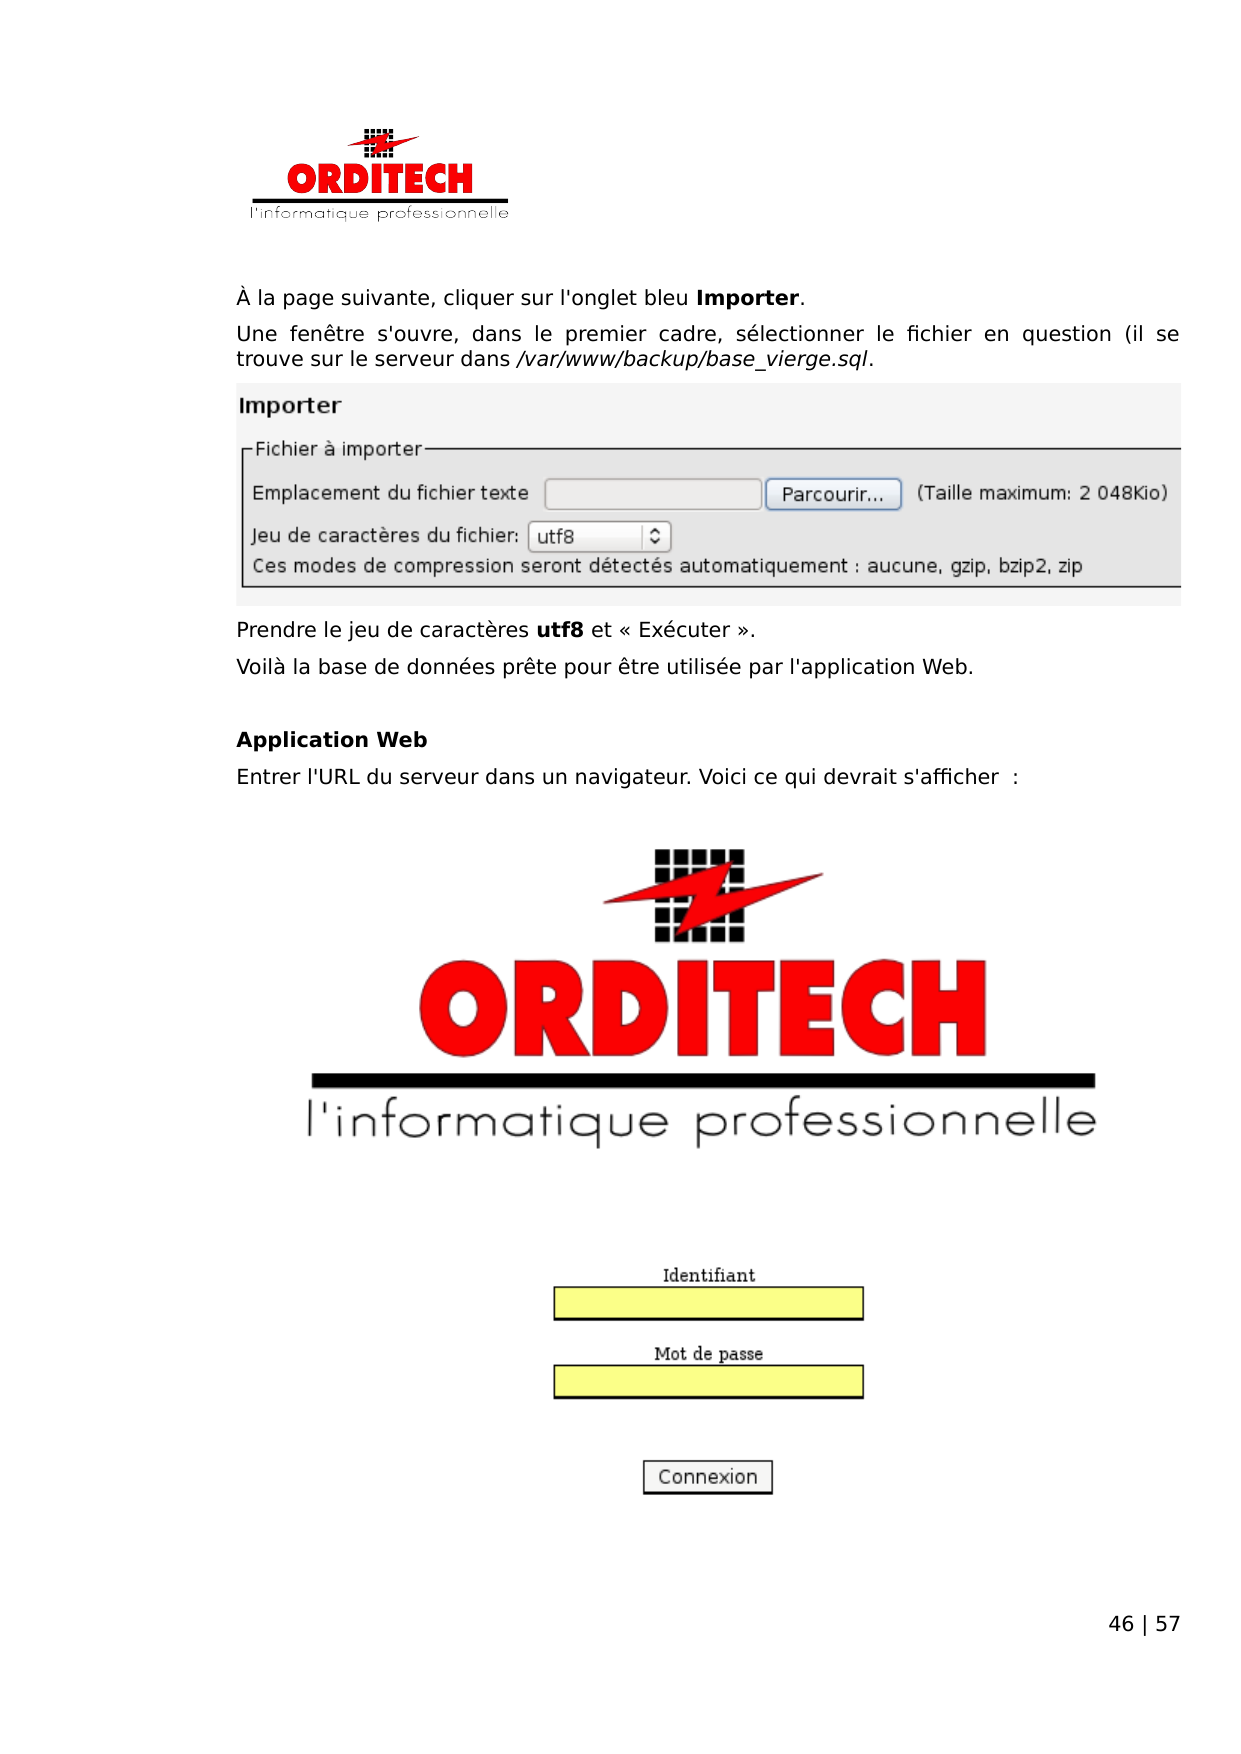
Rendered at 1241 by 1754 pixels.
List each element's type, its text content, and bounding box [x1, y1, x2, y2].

text À la page suivante, cliquer sur l'onglet bleu Importer. [236, 286, 1181, 310]
text Entrer l'URL du serveur dans un navigateur. Voici ce qui devrait s'afficher : [236, 765, 1181, 789]
picture [236, 118, 527, 232]
text Une fenêtre s'ouvre, dans le premier cadre, sélectionner le fichier en question (il se trouve sur le serveur dans /var/www/backup/base_vierge.sql. [236, 322, 1181, 371]
picture [236, 383, 1182, 606]
picture [236, 802, 1182, 1567]
text Prendre le jeu de caractères utf8 et « Exécuter ». [236, 618, 1181, 642]
text Application Web [236, 728, 1181, 753]
text Voilà la base de données prête pour être utilisée par l'application Web. [236, 655, 1181, 679]
